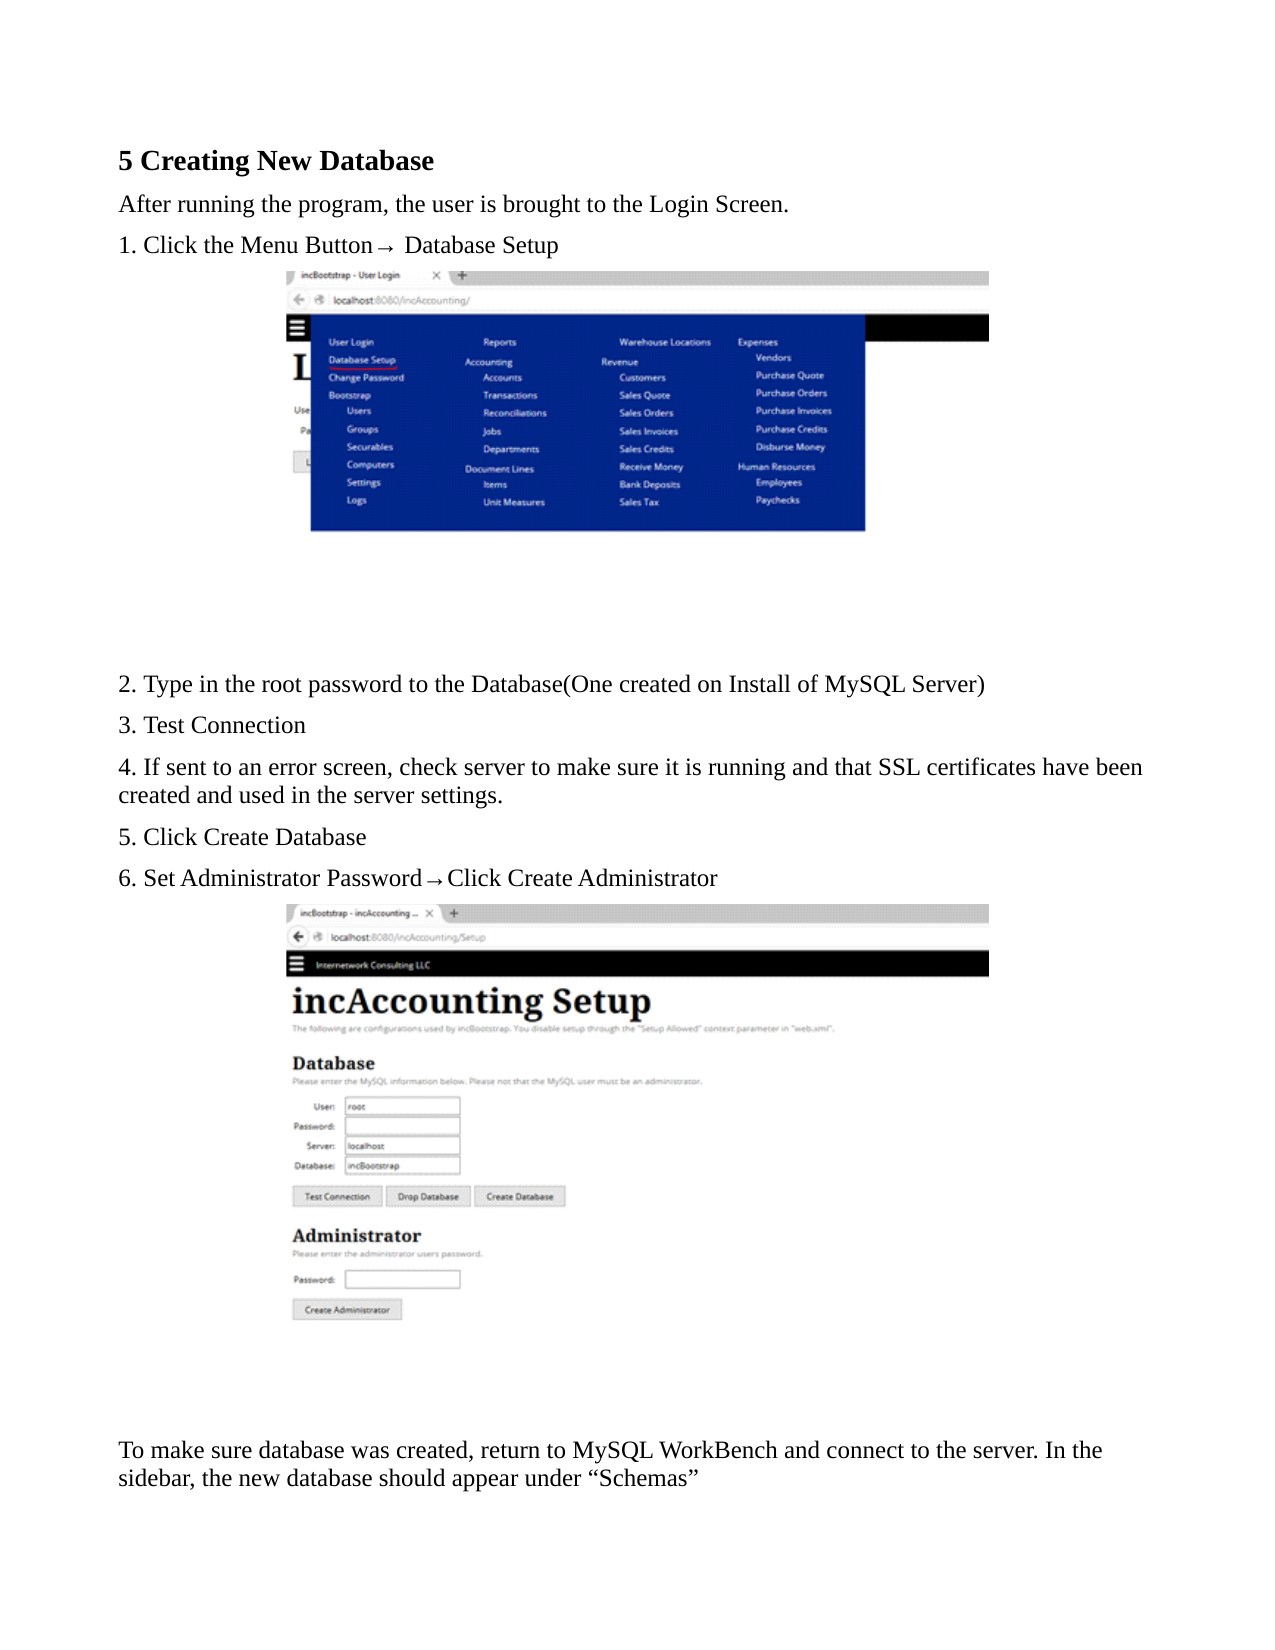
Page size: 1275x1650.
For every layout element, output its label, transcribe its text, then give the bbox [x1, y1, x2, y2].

text 6. Set Administrator Password→Click Create Administrator [118, 863, 1157, 892]
text 4. If sent to an error screen, check server to make sure it is running and that SSL certificates have been created and used in the server settings. [118, 752, 1157, 809]
text 5. Click Create Database [118, 822, 1157, 850]
text 1. Click the Menu Button→ Database Setup [118, 230, 1157, 259]
text 3. Test Connection [118, 710, 1157, 739]
text After running the program, the user is brought to the Login Screen. [118, 189, 1157, 218]
text 2. Type in the root password to the Database(One created on Install of MySQL Server) [118, 669, 1157, 698]
subtitle 5 Creating New Database [118, 143, 1157, 177]
text To make sure database was created, return to MySQL WorkBench and connect to the server. In the sidebar, the new database should appear under “Schemas” [118, 1435, 1157, 1492]
